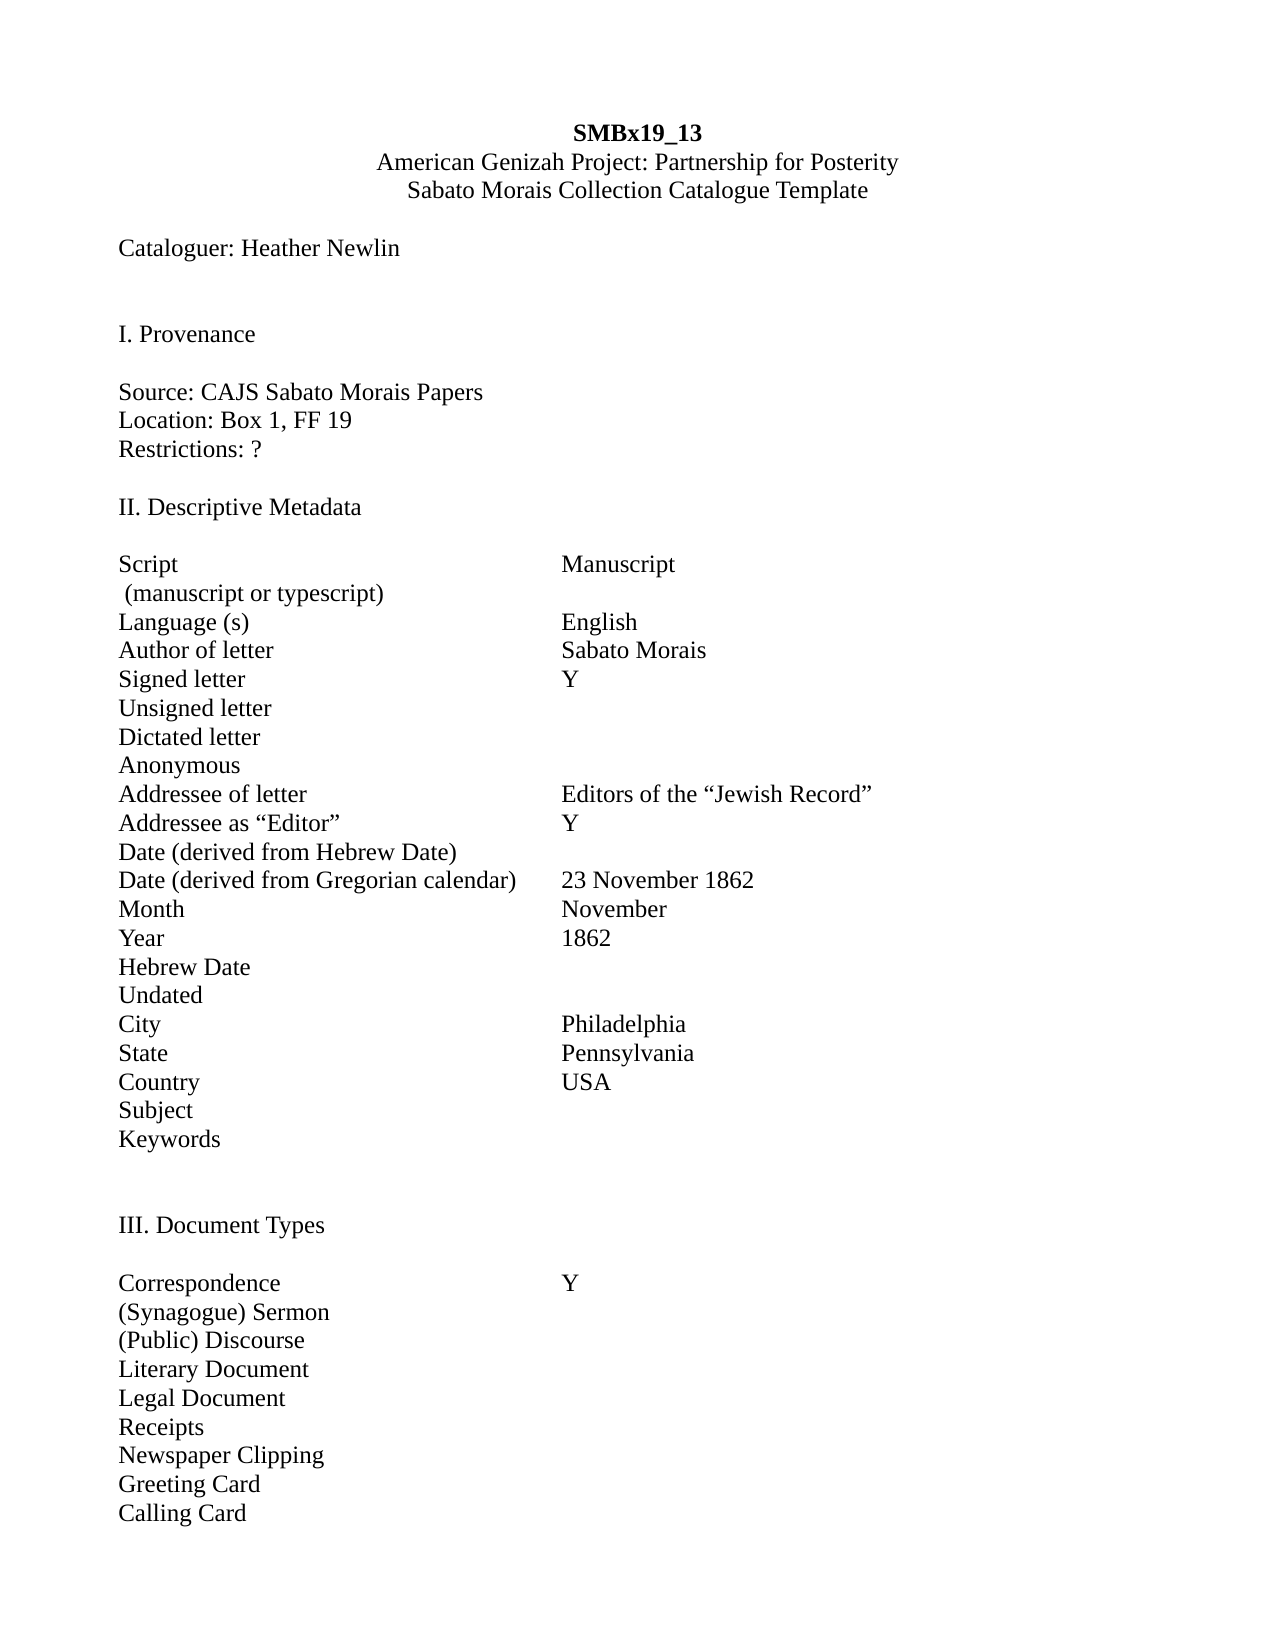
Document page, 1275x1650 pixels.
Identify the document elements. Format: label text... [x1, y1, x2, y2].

text Receipts [118, 1412, 1157, 1441]
text Keywords [118, 1124, 1157, 1153]
text State Pennsylvania [118, 1038, 1157, 1067]
text Undated [118, 981, 1157, 1009]
text Author of letter Sabato Morais [118, 636, 1157, 664]
text American Genizah Project: Partnership for Posterity [118, 147, 1157, 176]
text Year 1862 [118, 923, 1157, 952]
text Correspondence Y [118, 1268, 1157, 1297]
text I. Provenance [118, 319, 1157, 348]
text Script Manuscript [118, 549, 1157, 578]
text Month November [118, 894, 1157, 923]
text Anonymous [118, 751, 1157, 779]
text Cataloguer: Heather Newlin [118, 233, 1157, 262]
text Addressee as “Editor” Y [118, 808, 1157, 837]
text (Synagogue) Sermon [118, 1297, 1157, 1326]
text Location: Box 1, FF 19 [118, 406, 1157, 434]
text City Philadelphia [118, 1009, 1157, 1038]
text (manuscript or typescript) [118, 578, 1157, 607]
text Greeting Card [118, 1469, 1157, 1498]
text SMBx19_13 [118, 118, 1157, 147]
text Addressee of letter Editors of the “Jewish Record” [118, 779, 1157, 808]
text Dictated letter [118, 722, 1157, 751]
text Source: CAJS Sabato Morais Papers [118, 377, 1157, 406]
text III. Document Types [118, 1211, 1157, 1239]
text II. Descriptive Metadata [118, 492, 1157, 521]
text Restrictions: ? [118, 434, 1157, 463]
text Hebrew Date [118, 952, 1157, 981]
text Signed letter Y [118, 664, 1157, 693]
text Calling Card [118, 1498, 1157, 1527]
text Language (s) English [118, 607, 1157, 636]
text Subject [118, 1096, 1157, 1124]
text Date (derived from Hebrew Date) [118, 837, 1157, 866]
text Country USA [118, 1067, 1157, 1096]
text Date (derived from Gregorian calendar) 23 November 1862 [118, 866, 1157, 894]
text (Public) Discourse [118, 1326, 1157, 1354]
text Unsigned letter [118, 693, 1157, 722]
text Newspaper Clipping [118, 1441, 1157, 1469]
text Sabato Morais Collection Catalogue Template [118, 176, 1157, 204]
text Legal Document [118, 1383, 1157, 1412]
text Literary Document [118, 1354, 1157, 1383]
